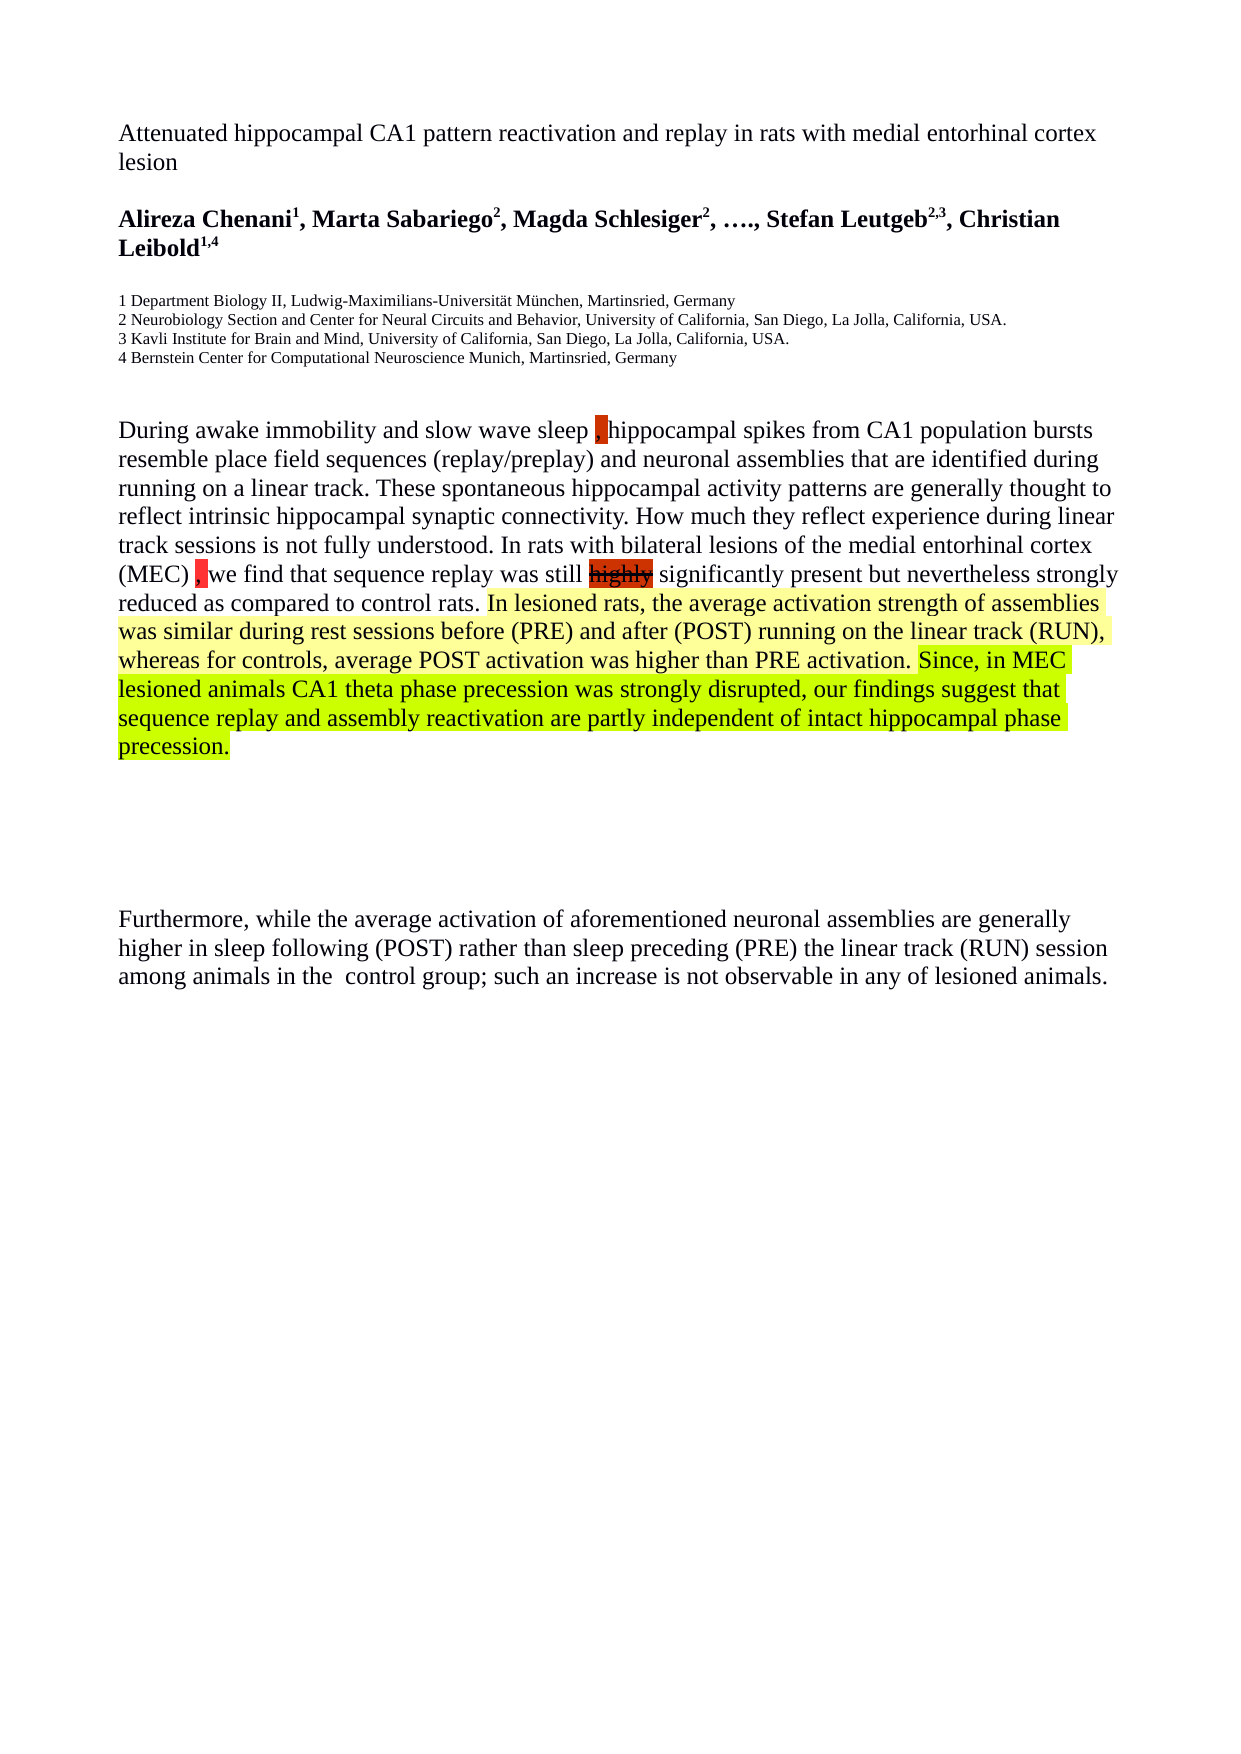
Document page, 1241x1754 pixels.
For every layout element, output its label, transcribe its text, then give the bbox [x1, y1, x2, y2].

text 4 Bernstein Center for Computational Neuroscience Munich, Martinsried, Germany [118, 348, 1122, 367]
text 1 Department Biology II, Ludwig-Maximilians-Universität München, Martinsried, Germany [118, 291, 1122, 310]
text 2 Neurobiology Section and Center for Neural Circuits and Behavior, University of California, San Diego, La Jolla, California, USA. [118, 310, 1122, 329]
text Attenuated hippocampal CA1 pattern reactivation and replay in rats with medial entorhinal cortex lesion [118, 118, 1122, 176]
text Furthermore, while the average activation of aforementioned neuronal assemblies are generally higher in sleep following (POST) rather than sleep preceding (PRE) the linear track (RUN) session among animals in the control group; such an increase is not observable in any of lesioned animals. [118, 904, 1122, 990]
text Alireza Chenani1, Marta Sabariego2, Magda Schlesiger2, …., Stefan Leutgeb2,3, Christian Leibold1,4 [118, 204, 1122, 262]
text During awake immobility and slow wave sleep , hippocampal spikes from CA1 population bursts resemble place field sequences (replay/preplay) and neuronal assemblies that are identified during running on a linear track. These spontaneous hippocampal activity patterns are generally thought to reflect intrinsic hippocampal synaptic connectivity. How much they reflect experience during linear track sessions is not fully understood. In rats with bilateral lesions of the medial entorhinal cortex (MEC) , we find that sequence replay was still highly significantly present but nevertheless strongly reduced as compared to control rats. In lesioned rats, the average activation strength of assemblies was similar during rest sessions before (PRE) and after (POST) running on the linear track (RUN), whereas for controls, average POST activation was higher than PRE activation. Since, in MEC lesioned animals CA1 theta phase precession was strongly disrupted, our findings suggest that sequence replay and assembly reactivation are partly independent of intact hippocampal phase precession. [118, 415, 1122, 760]
text 3 Kavli Institute for Brain and Mind, University of California, San Diego, La Jolla, California, USA. [118, 329, 1122, 348]
